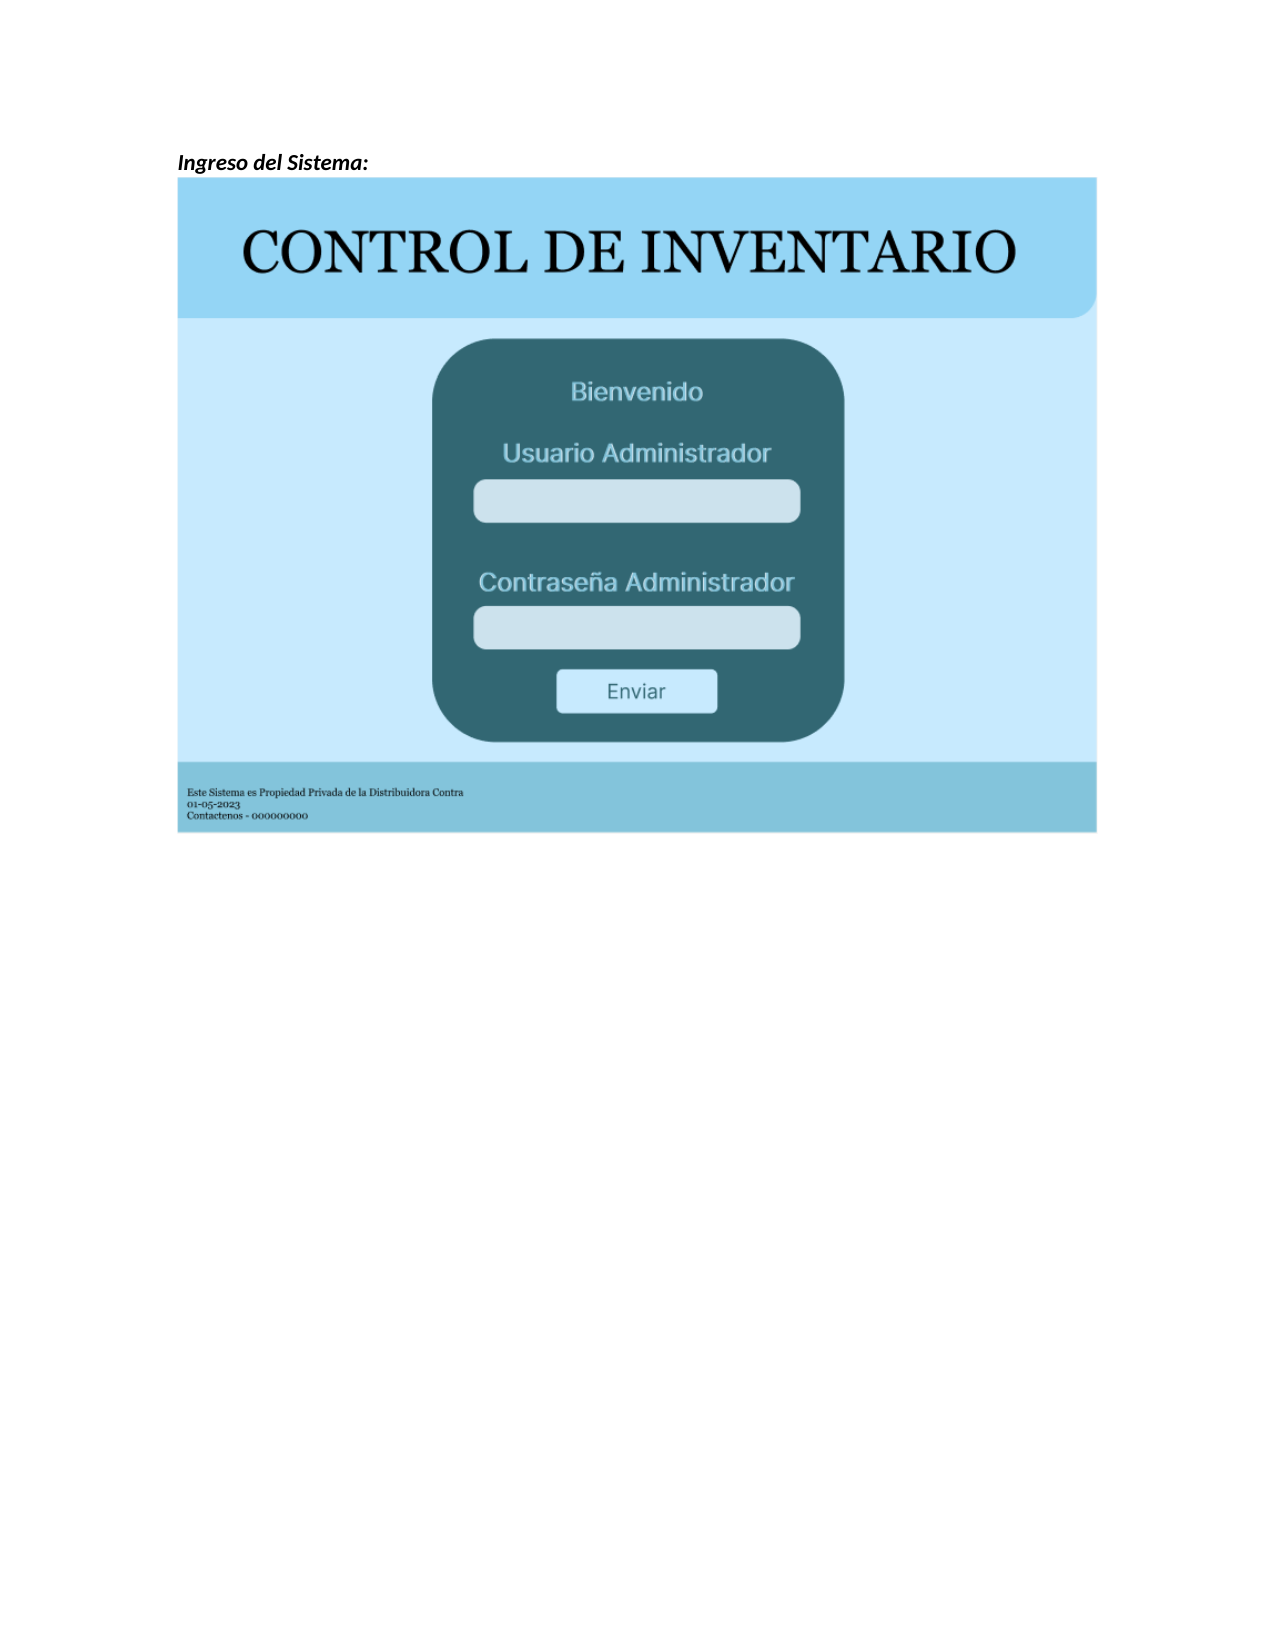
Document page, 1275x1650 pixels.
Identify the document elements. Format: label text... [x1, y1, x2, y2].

picture [177, 177, 1098, 834]
text Ingreso del Sistema: [177, 148, 1098, 177]
